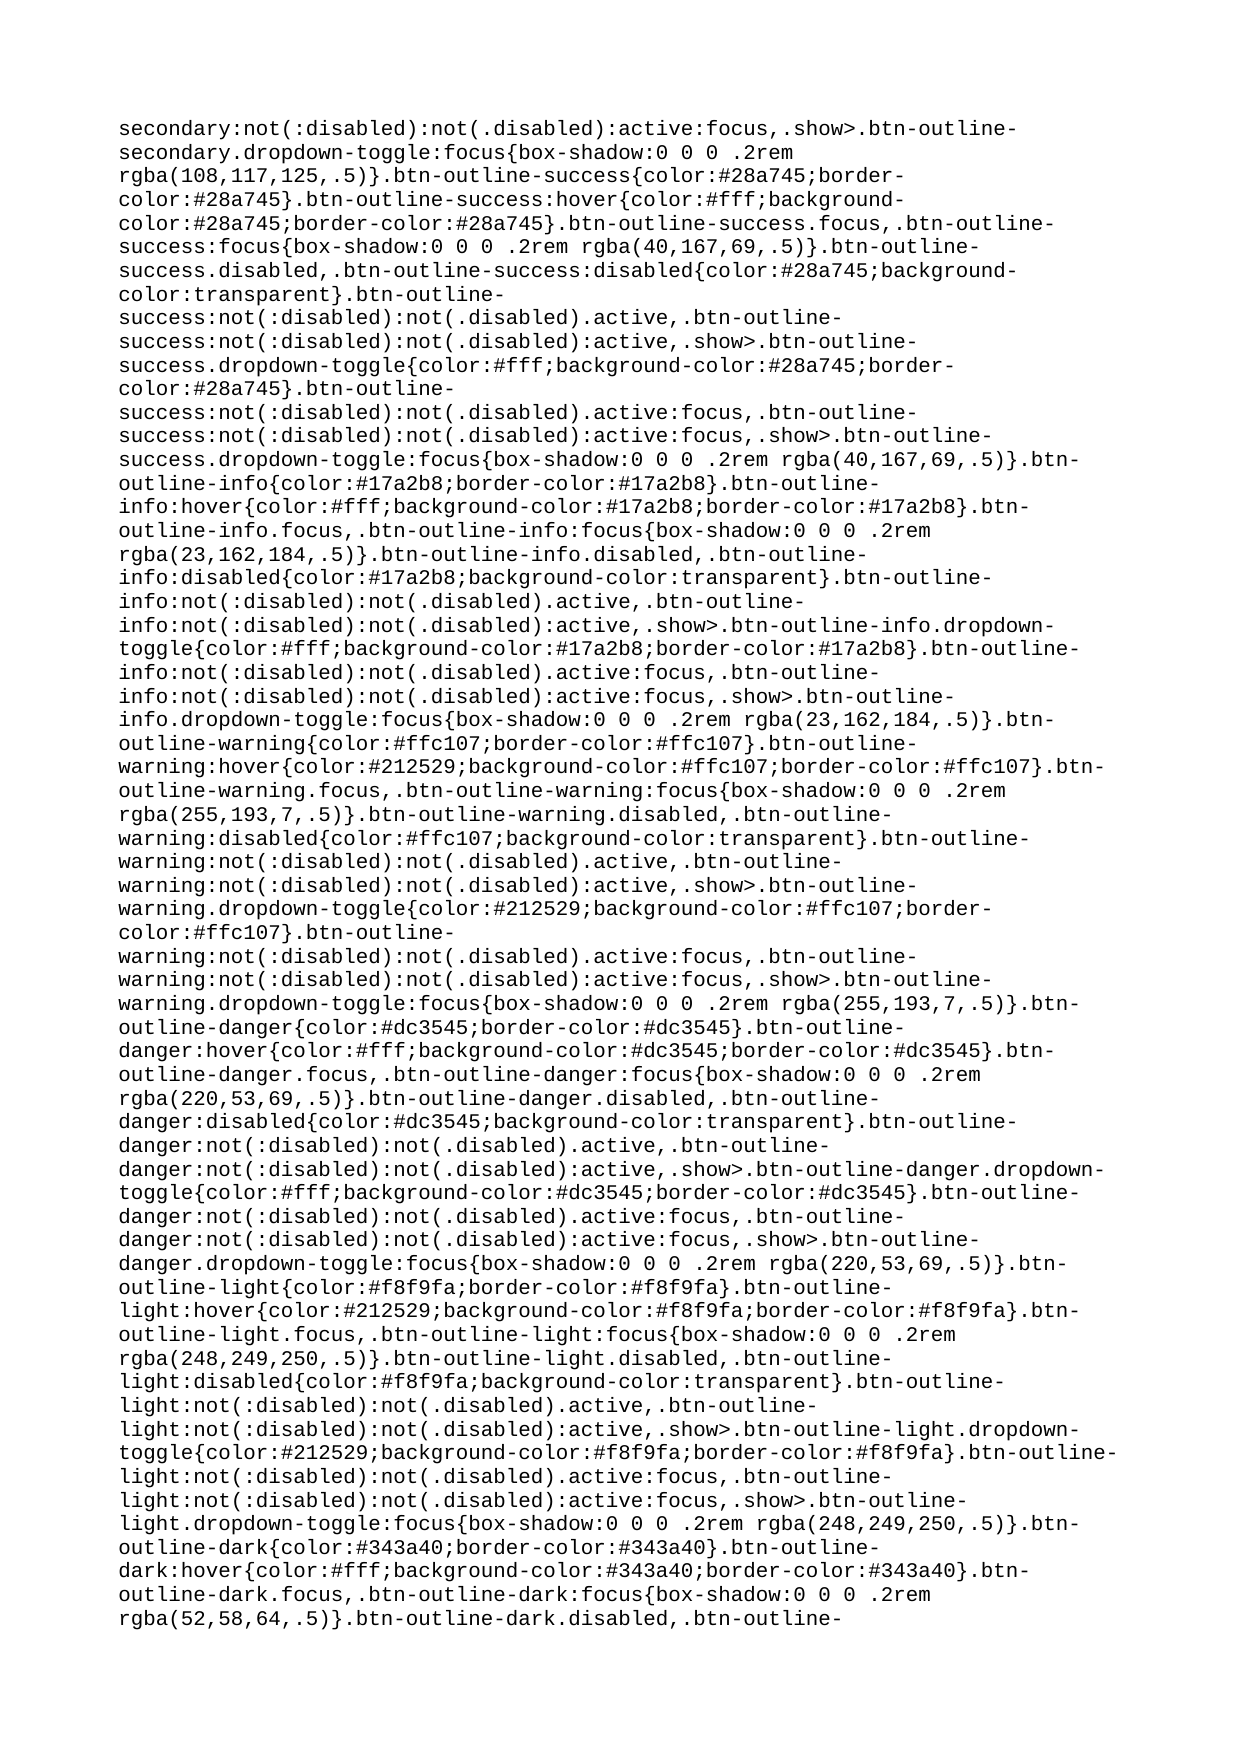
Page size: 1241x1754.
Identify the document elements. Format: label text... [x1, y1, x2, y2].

text secondary:not(:disabled):not(.disabled):active:focus,.show>.btn-outline-secondary.dropdown-toggle:focus{box-shadow:0 0 0 .2rem rgba(108,117,125,.5)}.btn-outline-success{color:#28a745;border-color:#28a745}.btn-outline-success:hover{color:#fff;background-color:#28a745;border-color:#28a745}.btn-outline-success.focus,.btn-outline-success:focus{box-shadow:0 0 0 .2rem rgba(40,167,69,.5)}.btn-outline-success.disabled,.btn-outline-success:disabled{color:#28a745;background-color:transparent}.btn-outline-success:not(:disabled):not(.disabled).active,.btn-outline-success:not(:disabled):not(.disabled):active,.show>.btn-outline-success.dropdown-toggle{color:#fff;background-color:#28a745;border-color:#28a745}.btn-outline-success:not(:disabled):not(.disabled).active:focus,.btn-outline-success:not(:disabled):not(.disabled):active:focus,.show>.btn-outline-success.dropdown-toggle:focus{box-shadow:0 0 0 .2rem rgba(40,167,69,.5)}.btn-outline-info{color:#17a2b8;border-color:#17a2b8}.btn-outline-info:hover{color:#fff;background-color:#17a2b8;border-color:#17a2b8}.btn-outline-info.focus,.btn-outline-info:focus{box-shadow:0 0 0 .2rem rgba(23,162,184,.5)}.btn-outline-info.disabled,.btn-outline-info:disabled{color:#17a2b8;background-color:transparent}.btn-outline-info:not(:disabled):not(.disabled).active,.btn-outline-info:not(:disabled):not(.disabled):active,.show>.btn-outline-info.dropdown-toggle{color:#fff;background-color:#17a2b8;border-color:#17a2b8}.btn-outline-info:not(:disabled):not(.disabled).active:focus,.btn-outline-info:not(:disabled):not(.disabled):active:focus,.show>.btn-outline-info.dropdown-toggle:focus{box-shadow:0 0 0 .2rem rgba(23,162,184,.5)}.btn-outline-warning{color:#ffc107;border-color:#ffc107}.btn-outline-warning:hover{color:#212529;background-color:#ffc107;border-color:#ffc107}.btn-outline-warning.focus,.btn-outline-warning:focus{box-shadow:0 0 0 .2rem rgba(255,193,7,.5)}.btn-outline-warning.disabled,.btn-outline-warning:disabled{color:#ffc107;background-color:transparent}.btn-outline-warning:not(:disabled):not(.disabled).active,.btn-outline-warning:not(:disabled):not(.disabled):active,.show>.btn-outline-warning.dropdown-toggle{color:#212529;background-color:#ffc107;border-color:#ffc107}.btn-outline-warning:not(:disabled):not(.disabled).active:focus,.btn-outline-warning:not(:disabled):not(.disabled):active:focus,.show>.btn-outline-warning.dropdown-toggle:focus{box-shadow:0 0 0 .2rem rgba(255,193,7,.5)}.btn-outline-danger{color:#dc3545;border-color:#dc3545}.btn-outline-danger:hover{color:#fff;background-color:#dc3545;border-color:#dc3545}.btn-outline-danger.focus,.btn-outline-danger:focus{box-shadow:0 0 0 .2rem rgba(220,53,69,.5)}.btn-outline-danger.disabled,.btn-outline-danger:disabled{color:#dc3545;background-color:transparent}.btn-outline-danger:not(:disabled):not(.disabled).active,.btn-outline-danger:not(:disabled):not(.disabled):active,.show>.btn-outline-danger.dropdown-toggle{color:#fff;background-color:#dc3545;border-color:#dc3545}.btn-outline-danger:not(:disabled):not(.disabled).active:focus,.btn-outline-danger:not(:disabled):not(.disabled):active:focus,.show>.btn-outline-danger.dropdown-toggle:focus{box-shadow:0 0 0 .2rem rgba(220,53,69,.5)}.btn-outline-light{color:#f8f9fa;border-color:#f8f9fa}.btn-outline-light:hover{color:#212529;background-color:#f8f9fa;border-color:#f8f9fa}.btn-outline-light.focus,.btn-outline-light:focus{box-shadow:0 0 0 .2rem rgba(248,249,250,.5)}.btn-outline-light.disabled,.btn-outline-light:disabled{color:#f8f9fa;background-color:transparent}.btn-outline-light:not(:disabled):not(.disabled).active,.btn-outline-light:not(:disabled):not(.disabled):active,.show>.btn-outline-light.dropdown-toggle{color:#212529;background-color:#f8f9fa;border-color:#f8f9fa}.btn-outline-light:not(:disabled):not(.disabled).active:focus,.btn-outline-light:not(:disabled):not(.disabled):active:focus,.show>.btn-outline-light.dropdown-toggle:focus{box-shadow:0 0 0 .2rem rgba(248,249,250,.5)}.btn-outline-dark{color:#343a40;border-color:#343a40}.btn-outline-dark:hover{color:#fff;background-color:#343a40;border-color:#343a40}.btn-outline-dark.focus,.btn-outline-dark:focus{box-shadow:0 0 0 .2rem rgba(52,58,64,.5)}.btn-outline-dark.disabled,.btn-outline- [118, 118, 1122, 1631]
